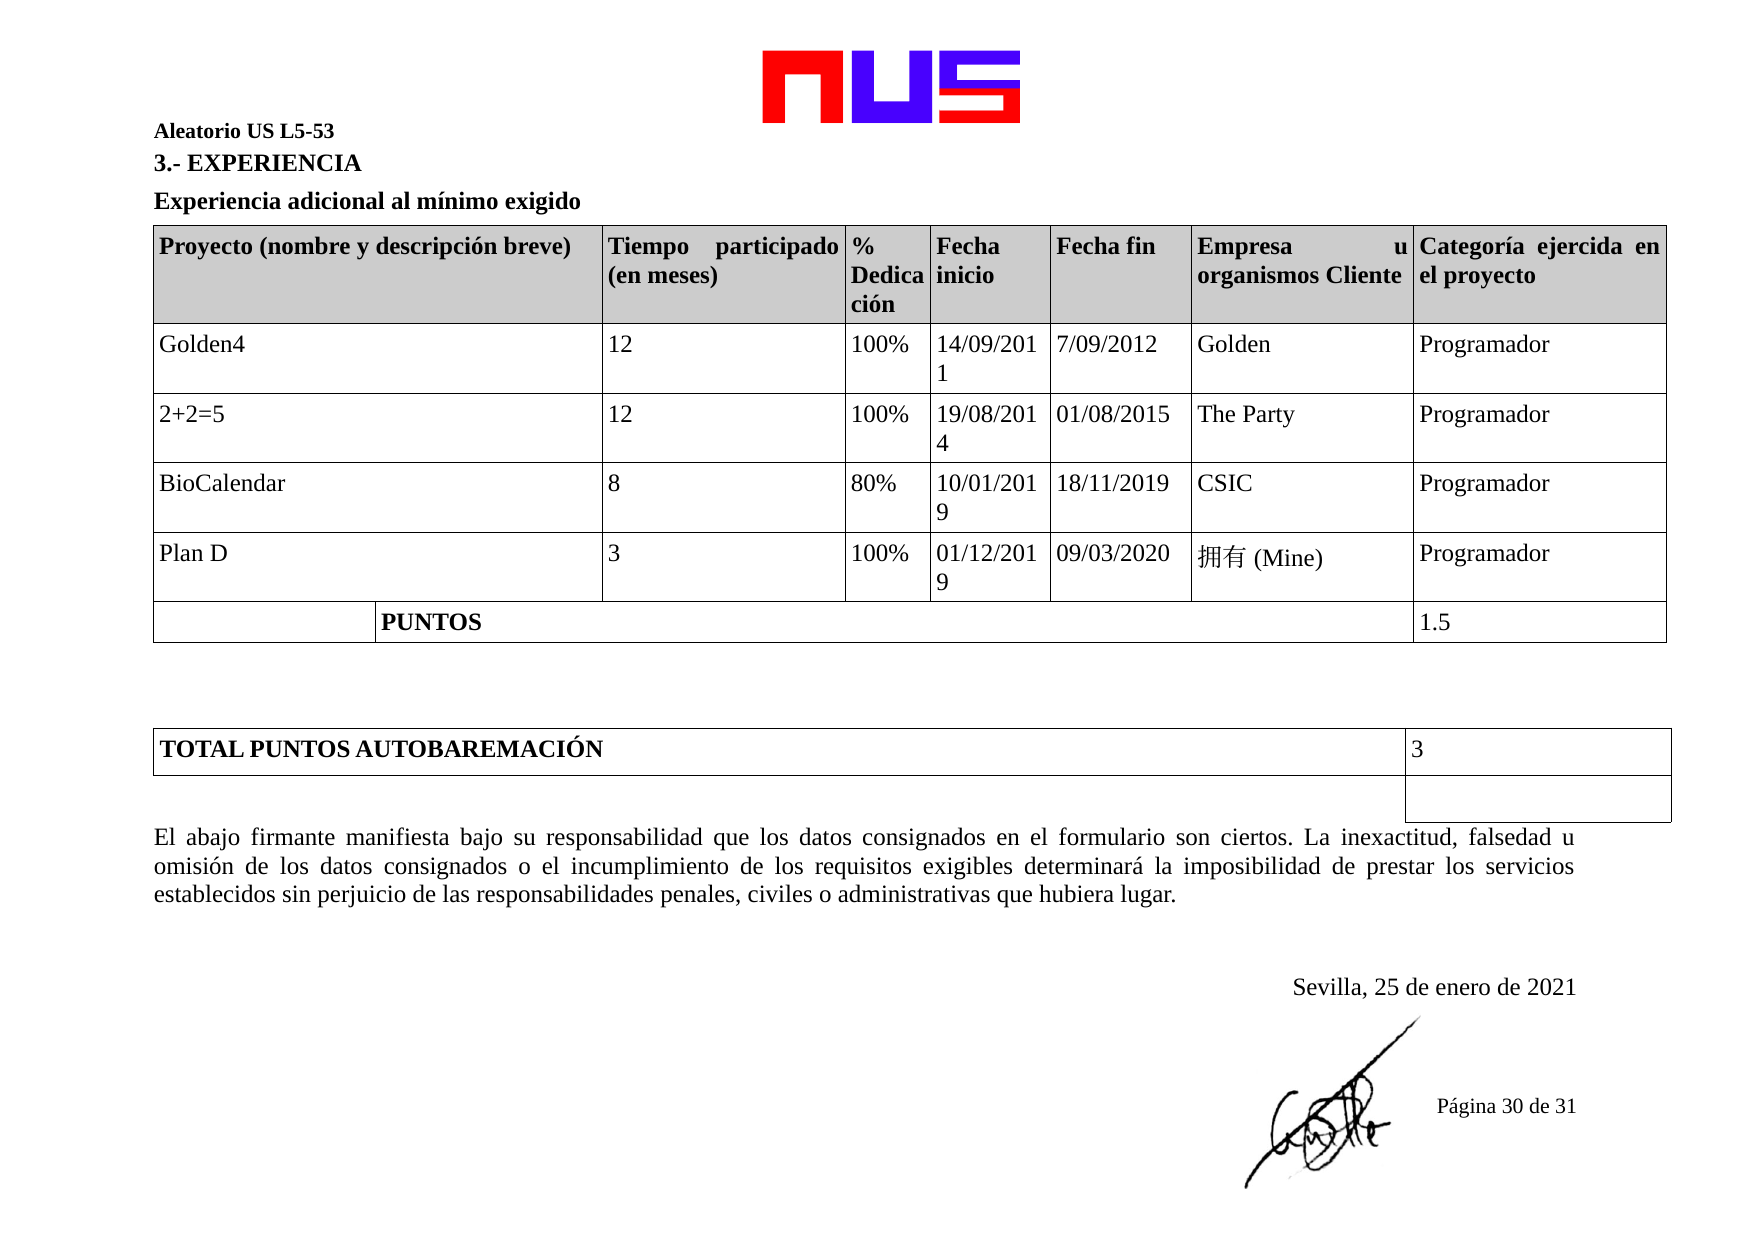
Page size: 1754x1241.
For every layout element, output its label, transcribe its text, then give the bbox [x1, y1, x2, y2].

table_header Categoría ejercida en el proyecto [1414, 226, 1666, 323]
table_cell 18/11/2019 [1051, 463, 1191, 532]
table_cell 12 [603, 394, 845, 462]
table_header Tiempo participado (en meses) [603, 226, 845, 323]
table_header % Dedicación [846, 226, 930, 323]
table_cell 01/08/2015 [1051, 394, 1191, 462]
text Sevilla, 25 de enero de 2021 [818, 972, 1577, 1001]
table_cell BioCalendar [154, 463, 602, 532]
table_cell 100% [846, 394, 930, 462]
table_cell 19/08/2014 [931, 394, 1050, 462]
text El abajo firmante manifiesta bajo su responsabilidad que los datos consignados en el formulario son ciertos. La inexactitud, falsedad u omisión de los datos consignados o el incumplimiento de los requisitos exigibles determinará la imposibilidad de prestar los servicios establecidos sin perjuicio de las responsabilidades penales, civiles o administrativas que hubiera lugar. [153, 822, 1577, 908]
table_cell Golden [1192, 324, 1413, 393]
table_cell Programador [1414, 463, 1666, 532]
table_cell 100% [846, 533, 930, 601]
table_header TOTAL PUNTOS AUTOBAREMACIÓN [154, 729, 1405, 774]
table_cell 09/03/2020 [1051, 533, 1191, 601]
table_cell 14/09/2011 [931, 324, 1050, 393]
table_cell [1406, 776, 1671, 821]
table_cell The Party [1192, 394, 1413, 462]
table_header Empresa u organismos Cliente [1192, 226, 1413, 323]
table_header Proyecto (nombre y descripción breve) [154, 226, 602, 323]
table_cell 80% [846, 463, 930, 532]
table_cell 100% [846, 324, 930, 393]
table_cell 10/01/2019 [931, 463, 1050, 532]
table_cell Golden4 [154, 324, 602, 393]
table_cell 2+2=5 [154, 394, 602, 462]
table_cell Plan D [154, 533, 602, 601]
text Experiencia adicional al mínimo exigido [153, 186, 1577, 215]
table_cell PUNTOS [376, 602, 1413, 642]
text 3.- EXPERIENCIA [153, 148, 1577, 176]
table_cell 12 [603, 324, 845, 393]
table_cell [154, 776, 1405, 821]
table_cell 7/09/2012 [1051, 324, 1191, 393]
table_cell 01/12/2019 [931, 533, 1050, 601]
table_cell 拥有 (Mine) [1192, 533, 1413, 601]
table_cell CSIC [1192, 463, 1413, 532]
table_cell Programador [1414, 533, 1666, 601]
table_cell 1.5 [1414, 602, 1666, 642]
table_cell 3 [603, 533, 845, 601]
table_header 3 [1406, 729, 1671, 774]
table_cell 8 [603, 463, 845, 532]
table_header Fecha inicio [931, 226, 1050, 323]
table_header Fecha fin [1051, 226, 1191, 323]
table_cell Programador [1414, 394, 1666, 462]
table_cell Programador [1414, 324, 1666, 393]
table_cell [154, 602, 375, 642]
